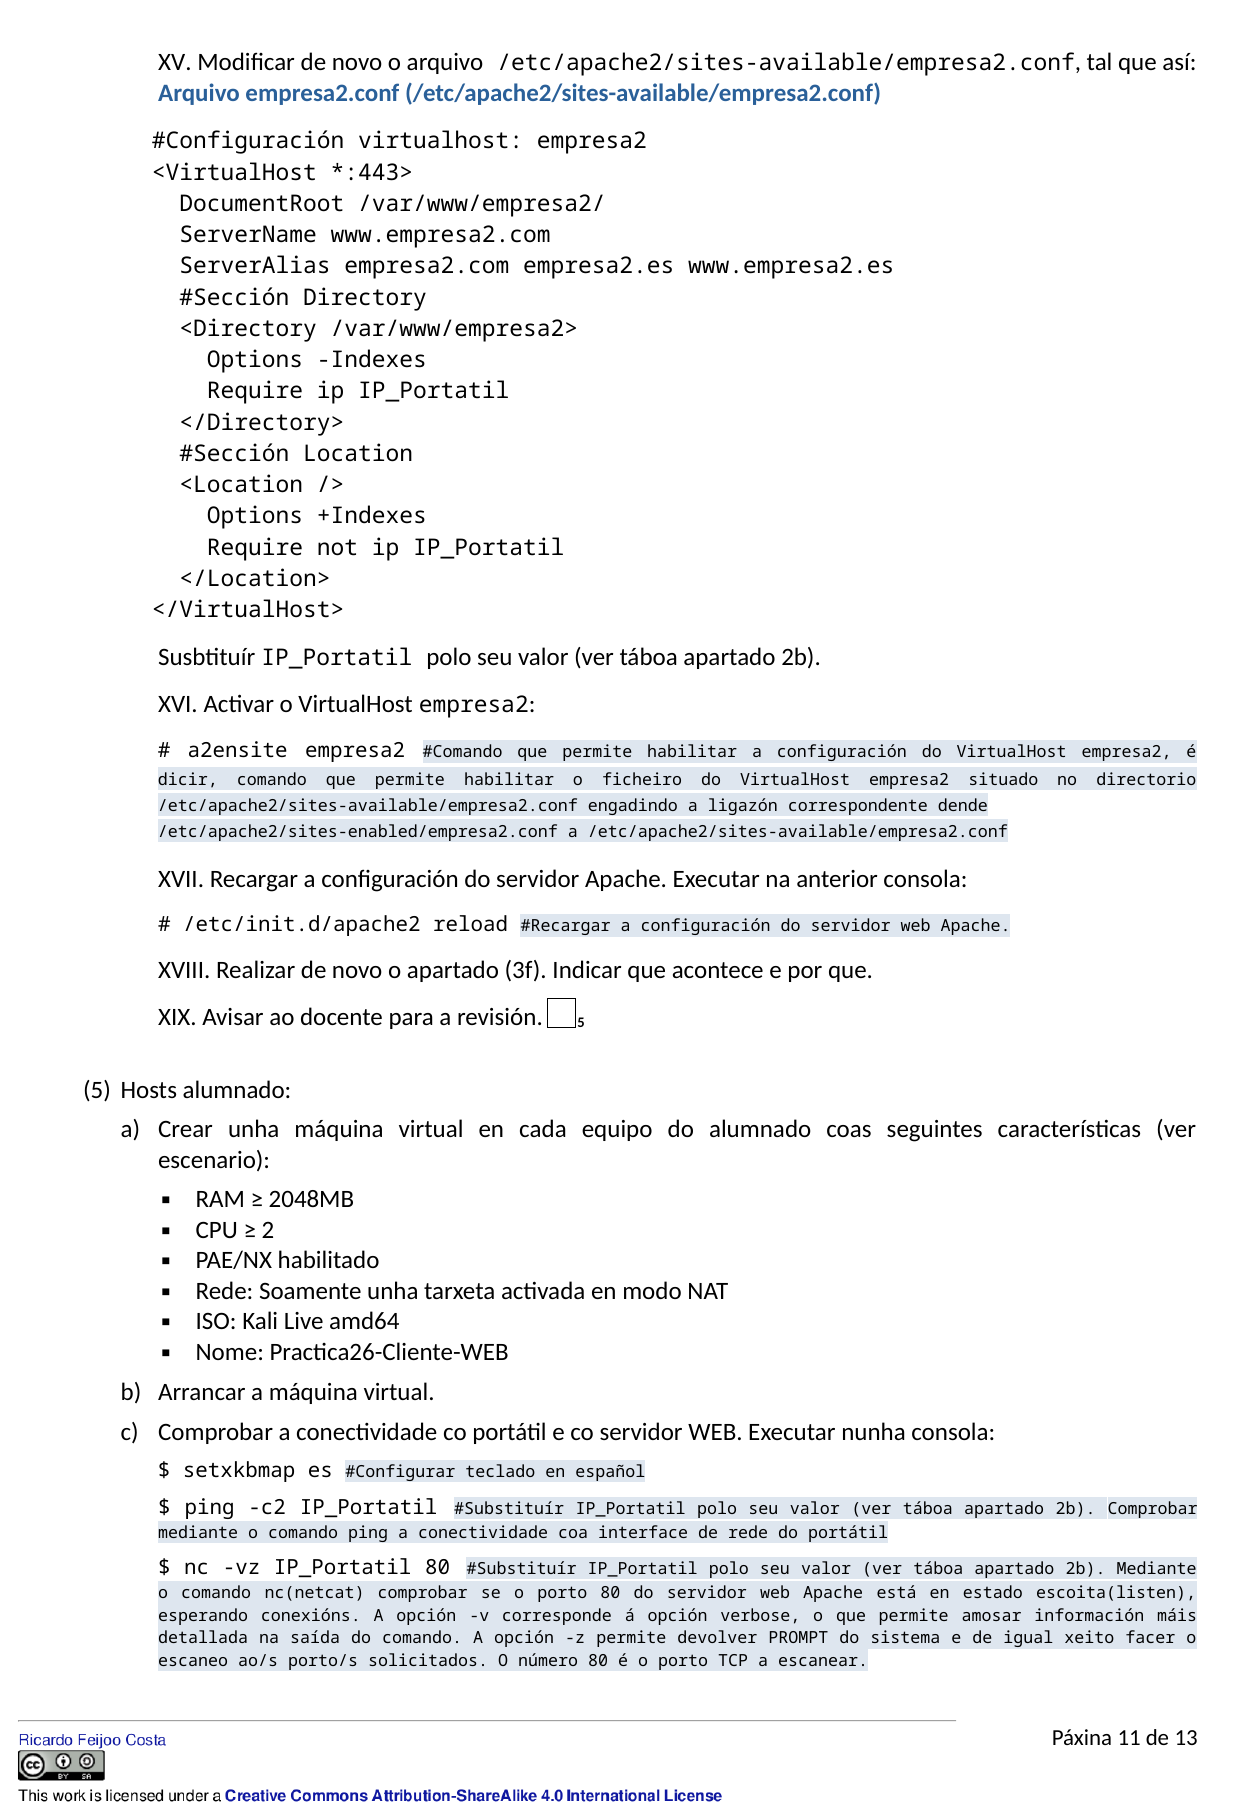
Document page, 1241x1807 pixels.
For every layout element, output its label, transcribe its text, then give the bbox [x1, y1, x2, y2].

list </Location> [152, 562, 1197, 593]
list XIX. Avisar ao docente para a revisión. 5 [120, 1001, 1197, 1031]
list $ nc -vz IP_Portatil 80 #Substituír IP_Portatil polo seu valor (ver táboa apartado 2b). Mediante o comando nc(netcat) comprobar se o porto 80 do servidor web Apache está en estado escoita(listen), esperando conexións. A opción -v corresponde á opción verbose, o que permite amosar información máis detallada na saída do comando. A opción -z permite devolver PROMPT do sistema e de igual xeito facer o escaneo ao/s porto/s solicitados. O número 80 é o porto TCP a escanear. [120, 1552, 1197, 1671]
list CPU ≥ 2 [158, 1214, 1197, 1244]
list Require not ip IP_Portatil [152, 530, 1197, 562]
list XVI. Activar o VirtualHost empresa2: [120, 688, 1197, 719]
list #Sección Location [152, 437, 1197, 468]
list Options +Indexes [152, 499, 1197, 530]
list $ setxkbmap es #Configurar teclado en español [122, 1455, 1197, 1483]
list # /etc/init.d/apache2 reload #Recargar a configuración do servidor web Apache. [120, 909, 1197, 938]
list Hosts alumnado: [83, 1074, 1197, 1105]
list PAE/NX habilitado [158, 1244, 1197, 1275]
list #Configuración virtualhost: empresa2 [152, 124, 1197, 155]
list Arrancar a máquina virtual. [120, 1377, 1197, 1407]
list XV. Modificar de novo o arquivo /etc/apache2/sites-available/empresa2.conf, tal que así: Arquivo empresa2.conf (/etc/apache2/sites-available/empresa2.conf) [120, 46, 1197, 108]
list Nome: Practica26-Cliente-WEB [158, 1336, 1197, 1366]
list Crear unha máquina virtual en cada equipo do alumnado coas seguintes características (ver escenario): [120, 1113, 1197, 1174]
list ServerName www.empresa2.com [152, 218, 1197, 249]
picture [8, 1715, 957, 1806]
list <Location /> [152, 468, 1197, 499]
list Options -Indexes [152, 343, 1197, 374]
list DocumentRoot /var/www/empresa2/ [152, 187, 1197, 218]
list #Sección Directory [152, 280, 1197, 312]
list RAM ≥ 2048MB [158, 1183, 1197, 1214]
list </VirtualHost> [152, 593, 1197, 624]
list </Directory> [152, 405, 1197, 437]
list XVII. Recargar a configuración do servidor Apache. Executar na anterior consola: [120, 863, 1197, 893]
list $ ping -c2 IP_Portatil #Substituír IP_Portatil polo seu valor (ver táboa apartado 2b). Comprobar mediante o comando ping a conectividade coa interface de rede do portátil [120, 1492, 1197, 1543]
list ServerAlias empresa2.com empresa2.es www.empresa2.es [152, 249, 1197, 280]
list Susbtituír IP_Portatil polo seu valor (ver táboa apartado 2b). [120, 640, 1197, 672]
list <VirtualHost *:443> [152, 155, 1197, 187]
list Require ip IP_Portatil [152, 374, 1197, 405]
list Comprobar a conectividade co portátil e co servidor WEB. Executar nunha consola: [120, 1416, 1197, 1446]
list # a2ensite empresa2 #Comando que permite habilitar a configuración do VirtualHost empresa2, é dicir, comando que permite habilitar o ficheiro do VirtualHost empresa2 situado no directorio /etc/apache2/sites-available/empresa2.conf engadindo a ligazón correspondente dende [122, 735, 1197, 816]
list /etc/apache2/sites-enabled/empresa2.conf a /etc/apache2/sites-available/empresa2.conf [122, 819, 1197, 842]
list <Directory /var/www/empresa2> [152, 312, 1197, 343]
list XVIII. Realizar de novo o apartado (3f). Indicar que acontece e por que. [120, 954, 1197, 985]
list ISO: Kali Live amd64 [158, 1305, 1197, 1336]
list Rede: Soamente unha tarxeta activada en modo NAT [158, 1275, 1197, 1305]
